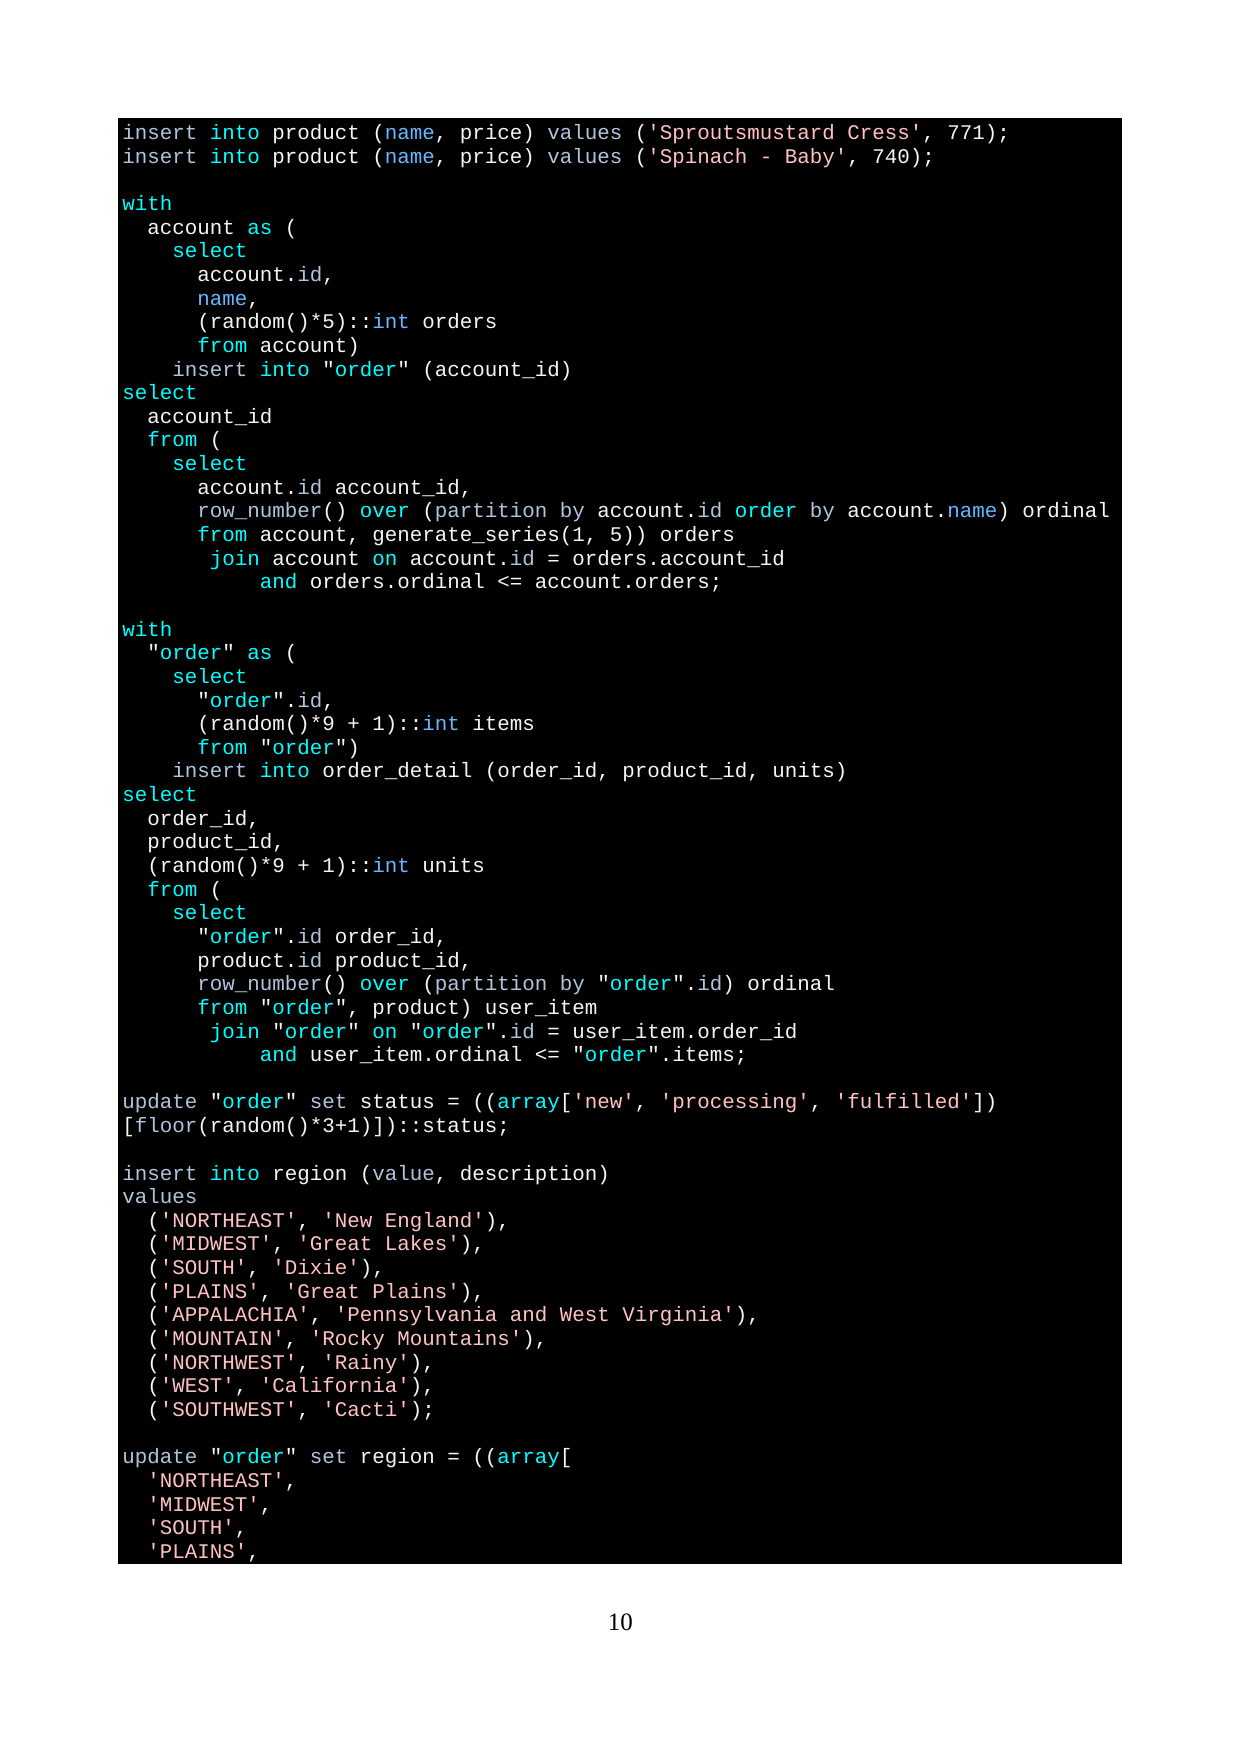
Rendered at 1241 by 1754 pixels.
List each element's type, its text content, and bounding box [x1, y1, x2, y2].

text (random()*9 + 1)::int items [119, 709, 1121, 733]
text ('MOUNTAIN', 'Rocky Mountains'), [119, 1324, 1121, 1348]
text insert into "order" (account_id) [119, 354, 1121, 378]
text select [119, 780, 1121, 804]
text from ( [119, 875, 1121, 898]
text account.id, [119, 260, 1121, 284]
text from "order") [119, 733, 1121, 757]
text account.id account_id, [119, 473, 1121, 496]
text and user_item.ordinal <= "order".items; [119, 1040, 1121, 1064]
text values [119, 1182, 1121, 1206]
text order_id, [119, 804, 1121, 827]
text from account, generate_series(1, 5)) orders [119, 520, 1121, 544]
text from account) [119, 331, 1121, 354]
text 'PLAINS', [119, 1537, 1121, 1563]
text insert into product (name, price) values ('Sproutsmustard Cress', 771); [119, 119, 1121, 142]
text insert into order_detail (order_id, product_id, units) [119, 757, 1121, 780]
text row_number() over (partition by "order".id) ordinal [119, 969, 1121, 993]
text insert into region (value, description) [119, 1158, 1121, 1182]
text (random()*5)::int orders [119, 307, 1121, 331]
text product.id product_id, [119, 946, 1121, 969]
text ('SOUTH', 'Dixie'), [119, 1253, 1121, 1277]
text ('PLAINS', 'Great Plains'), [119, 1277, 1121, 1300]
text update "order" set region = ((array[ [119, 1442, 1121, 1466]
text (random()*9 + 1)::int units [119, 851, 1121, 875]
text account_id [119, 402, 1121, 426]
text select [119, 662, 1121, 686]
text and orders.ordinal <= account.orders; [119, 567, 1121, 591]
text join "order" on "order".id = user_item.order_id [119, 1017, 1121, 1040]
text "order".id order_id, [119, 922, 1121, 946]
text ('WEST', 'California'), [119, 1371, 1121, 1395]
text select [119, 898, 1121, 922]
text select [119, 236, 1121, 260]
text from ( [119, 426, 1121, 449]
text ('NORTHEAST', 'New England'), [119, 1206, 1121, 1229]
text with [119, 615, 1121, 638]
text "order".id, [119, 686, 1121, 709]
text product_id, [119, 827, 1121, 851]
text update "order" set status = ((array['new', 'processing', 'fulfilled'])[floor(random()*3+1)])::status; [119, 1088, 1121, 1135]
text ('MIDWEST', 'Great Lakes'), [119, 1229, 1121, 1253]
text 'MIDWEST', [119, 1489, 1121, 1513]
text row_number() over (partition by account.id order by account.name) ordinal [119, 496, 1121, 520]
text with [119, 189, 1121, 213]
text name, [119, 284, 1121, 307]
text join account on account.id = orders.account_id [119, 544, 1121, 567]
text ('NORTHWEST', 'Rainy'), [119, 1348, 1121, 1371]
text ('SOUTHWEST', 'Cacti'); [119, 1395, 1121, 1419]
text from "order", product) user_item [119, 993, 1121, 1017]
text 'NORTHEAST', [119, 1466, 1121, 1489]
text select [119, 378, 1121, 402]
text ('APPALACHIA', 'Pennsylvania and West Virginia'), [119, 1300, 1121, 1324]
text 'SOUTH', [119, 1513, 1121, 1537]
text account as ( [119, 213, 1121, 236]
text insert into product (name, price) values ('Spinach - Baby', 740); [119, 142, 1121, 165]
text "order" as ( [119, 638, 1121, 662]
text select [119, 449, 1121, 473]
